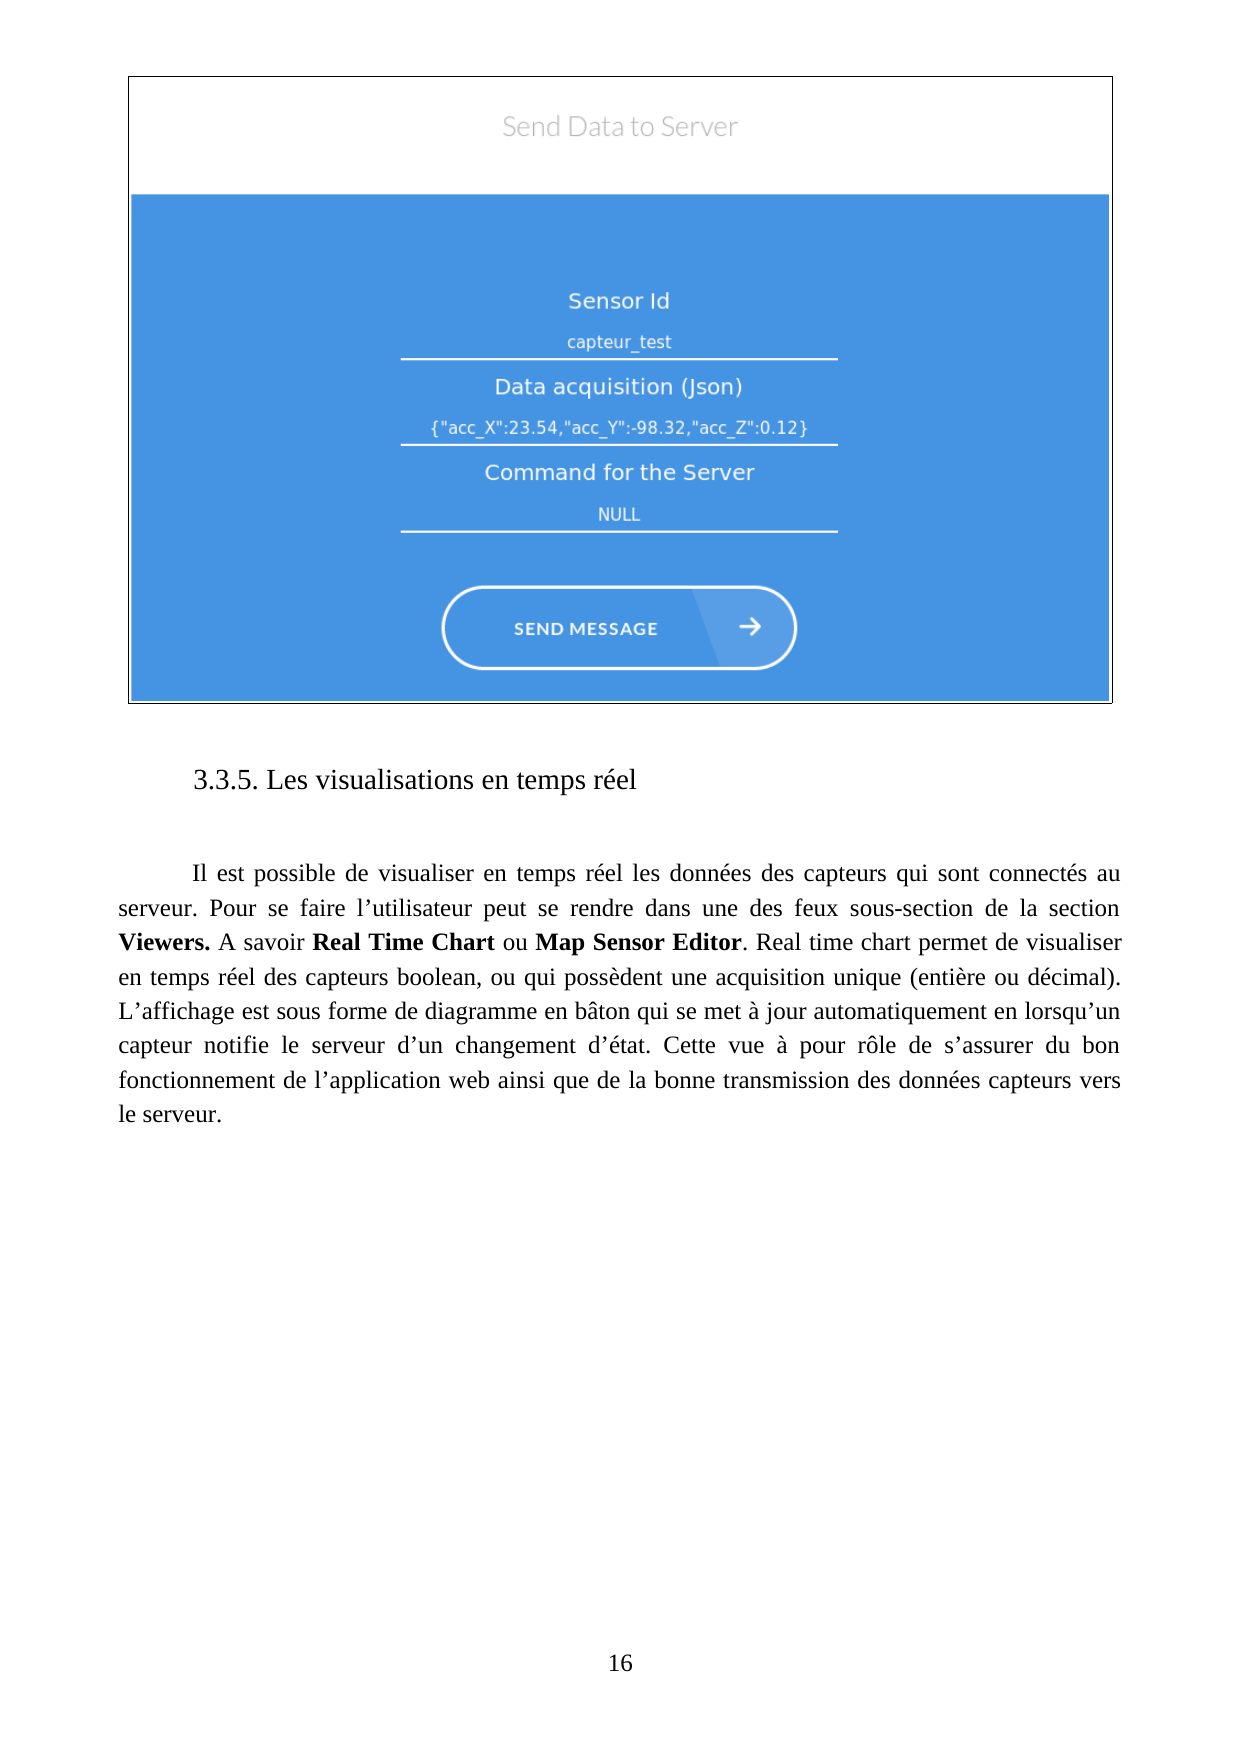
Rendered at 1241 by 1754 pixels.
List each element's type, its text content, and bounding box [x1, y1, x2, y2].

picture [131, 79, 1109, 701]
text Il est possible de visualiser en temps réel les données des capteurs qui sont connectés au serveur. Pour se faire l’utilisateur peut se rendre dans une des feux sous-section de la section Viewers. A savoir Real Time Chart ou Map Sensor Editor. Real time chart permet de visualiser en temps réel des capteurs boolean, ou qui possèdent une acquisition unique (entière ou décimal). L’affichage est sous forme de diagramme en bâton qui se met à jour automatiquement en lorsqu’un capteur notifie le serveur d’un changement d’état. Cette vue à pour rôle de s’assurer du bon fonctionnement de l’application web ainsi que de la bonne transmission des données capteurs vers le serveur. [118, 858, 1122, 1128]
subtitle 3.3.5. Les visualisations en temps réel [118, 762, 1122, 796]
